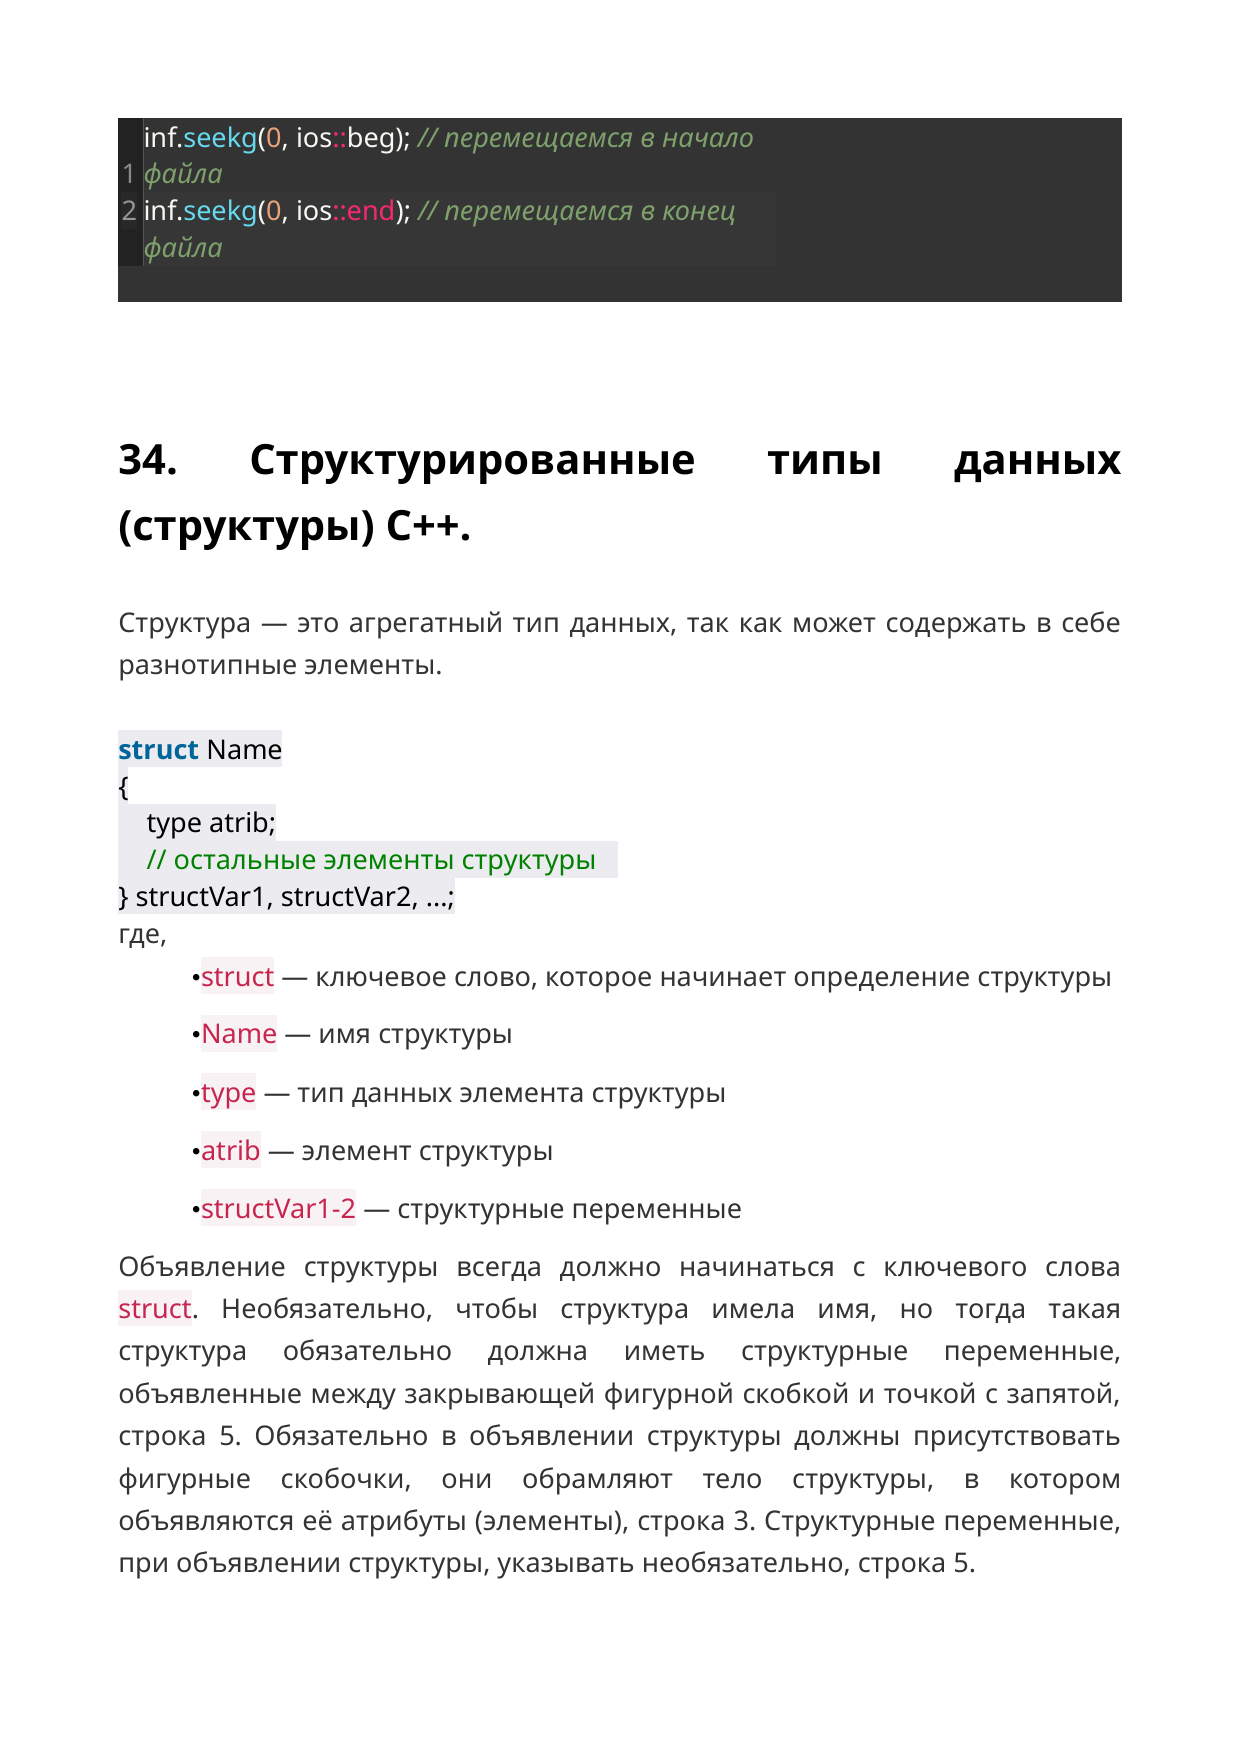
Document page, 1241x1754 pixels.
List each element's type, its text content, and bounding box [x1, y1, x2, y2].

text Структура — это агрегатный тип данных, так как может содержать в себе разнотипные элементы. [118, 603, 1122, 682]
text где, [118, 914, 1122, 951]
list structVar1-2 — структурные переменные [118, 1189, 1122, 1226]
table_header 1 2 [118, 118, 143, 266]
list type — тип данных элемента структуры [118, 1073, 1122, 1110]
text } structVar1, structVar2, ...; [118, 878, 1122, 914]
list Name — имя структуры [118, 1015, 1122, 1052]
text struct Name [118, 730, 1122, 767]
text Объявление структуры всегда должно начинаться с ключевого слова struct. Необязательно, чтобы структура имела имя, но тогда такая структура обязательно должна иметь структурные переменные, объявленные между закрывающей фигурной скобкой и точкой с запятой, строка 5. Обязательно в объявлении структуры должны присутствовать фигурные скобочки, они обрамляют тело структуры, в котором объявляются её атрибуты (элементы), строка 3. Структурные переменные, при объявлении структуры, указывать необязательно, строка 5. [118, 1247, 1122, 1581]
text 34. Структурированные типы данных (структуры) С++. [118, 430, 1122, 552]
text { [118, 767, 1122, 804]
list atrib — элемент структуры [118, 1131, 1122, 1168]
text // остальные элементы структуры [118, 841, 1122, 878]
list struct — ключевое слово, которое начинает определение структуры [118, 957, 1122, 994]
text type atrib; [118, 804, 1122, 841]
